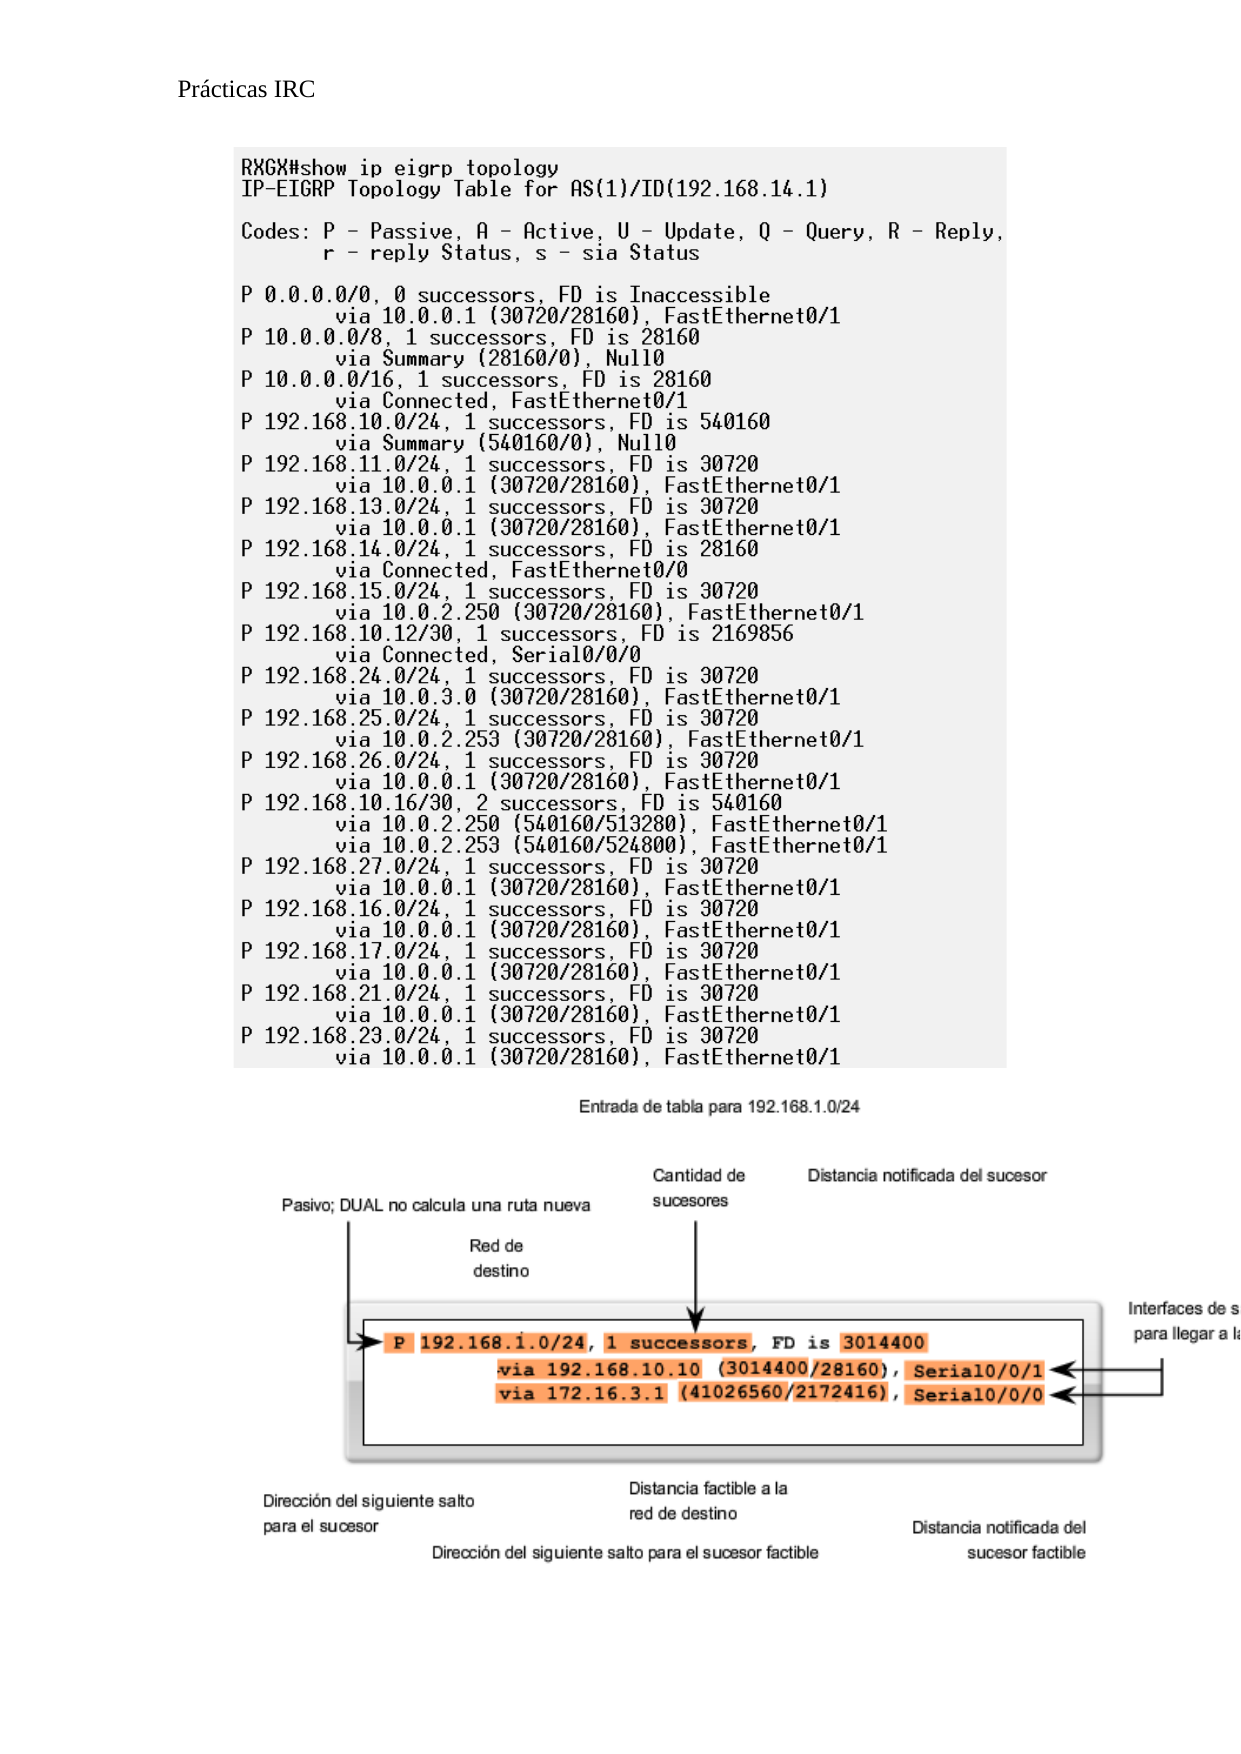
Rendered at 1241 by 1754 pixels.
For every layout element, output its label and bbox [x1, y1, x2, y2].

picture [233, 147, 1007, 1068]
picture [252, 1094, 1241, 1576]
